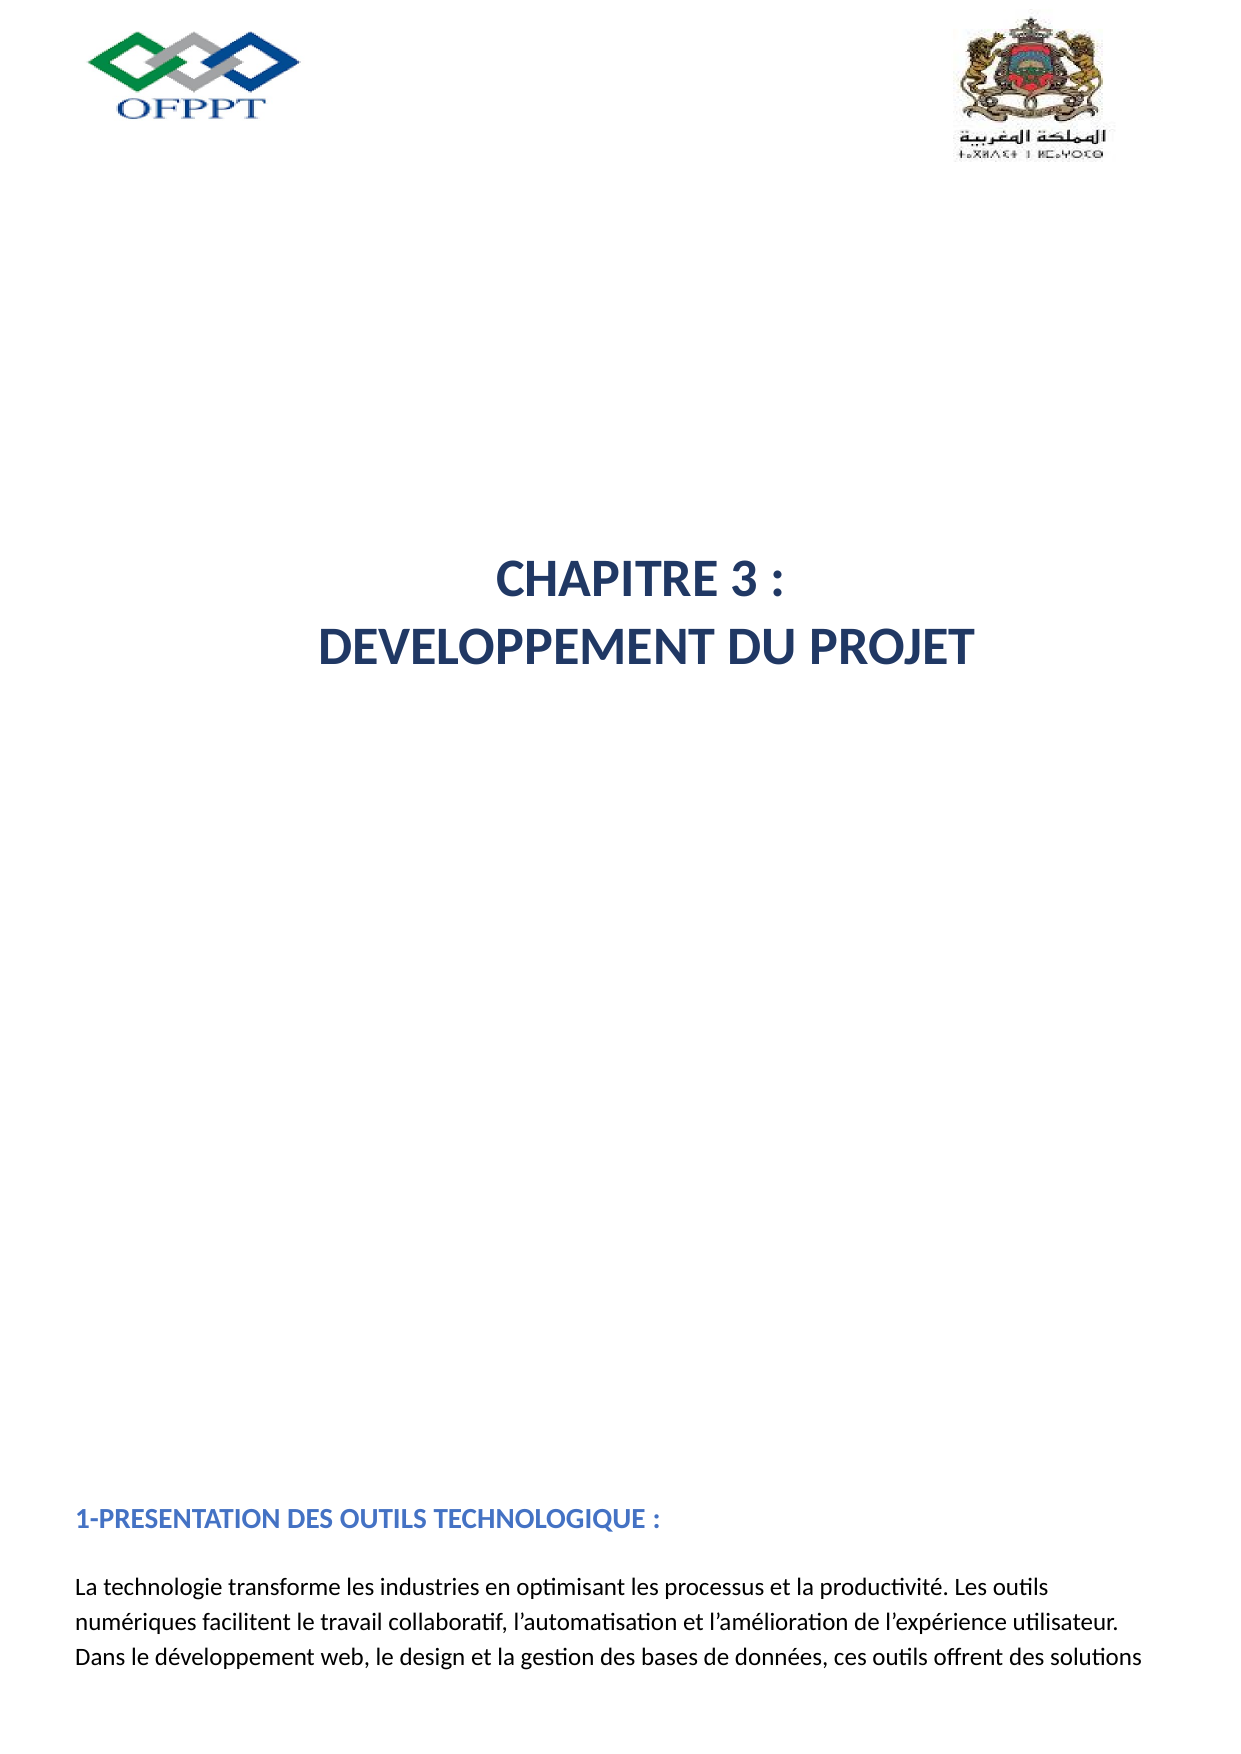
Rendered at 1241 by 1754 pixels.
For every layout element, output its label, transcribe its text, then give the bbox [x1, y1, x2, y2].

subtitle DEVELOPPEMENT DU PROJET [128, 612, 1166, 678]
subtitle 1-PRESENTATION DES OUTILS TECHNOLOGIQUE : [75, 1500, 1165, 1535]
subtitle CHAPITRE 3 : [128, 544, 1166, 610]
text La technologie transforme les industries en optimisant les processus et la productivité. Les outils numériques facilitent le travail collaboratif, l’automatisation et l’amélioration de l’expérience utilisateur. Dans le développement web, le design et la gestion des bases de données, ces outils offrent des solutions [75, 1571, 1166, 1671]
